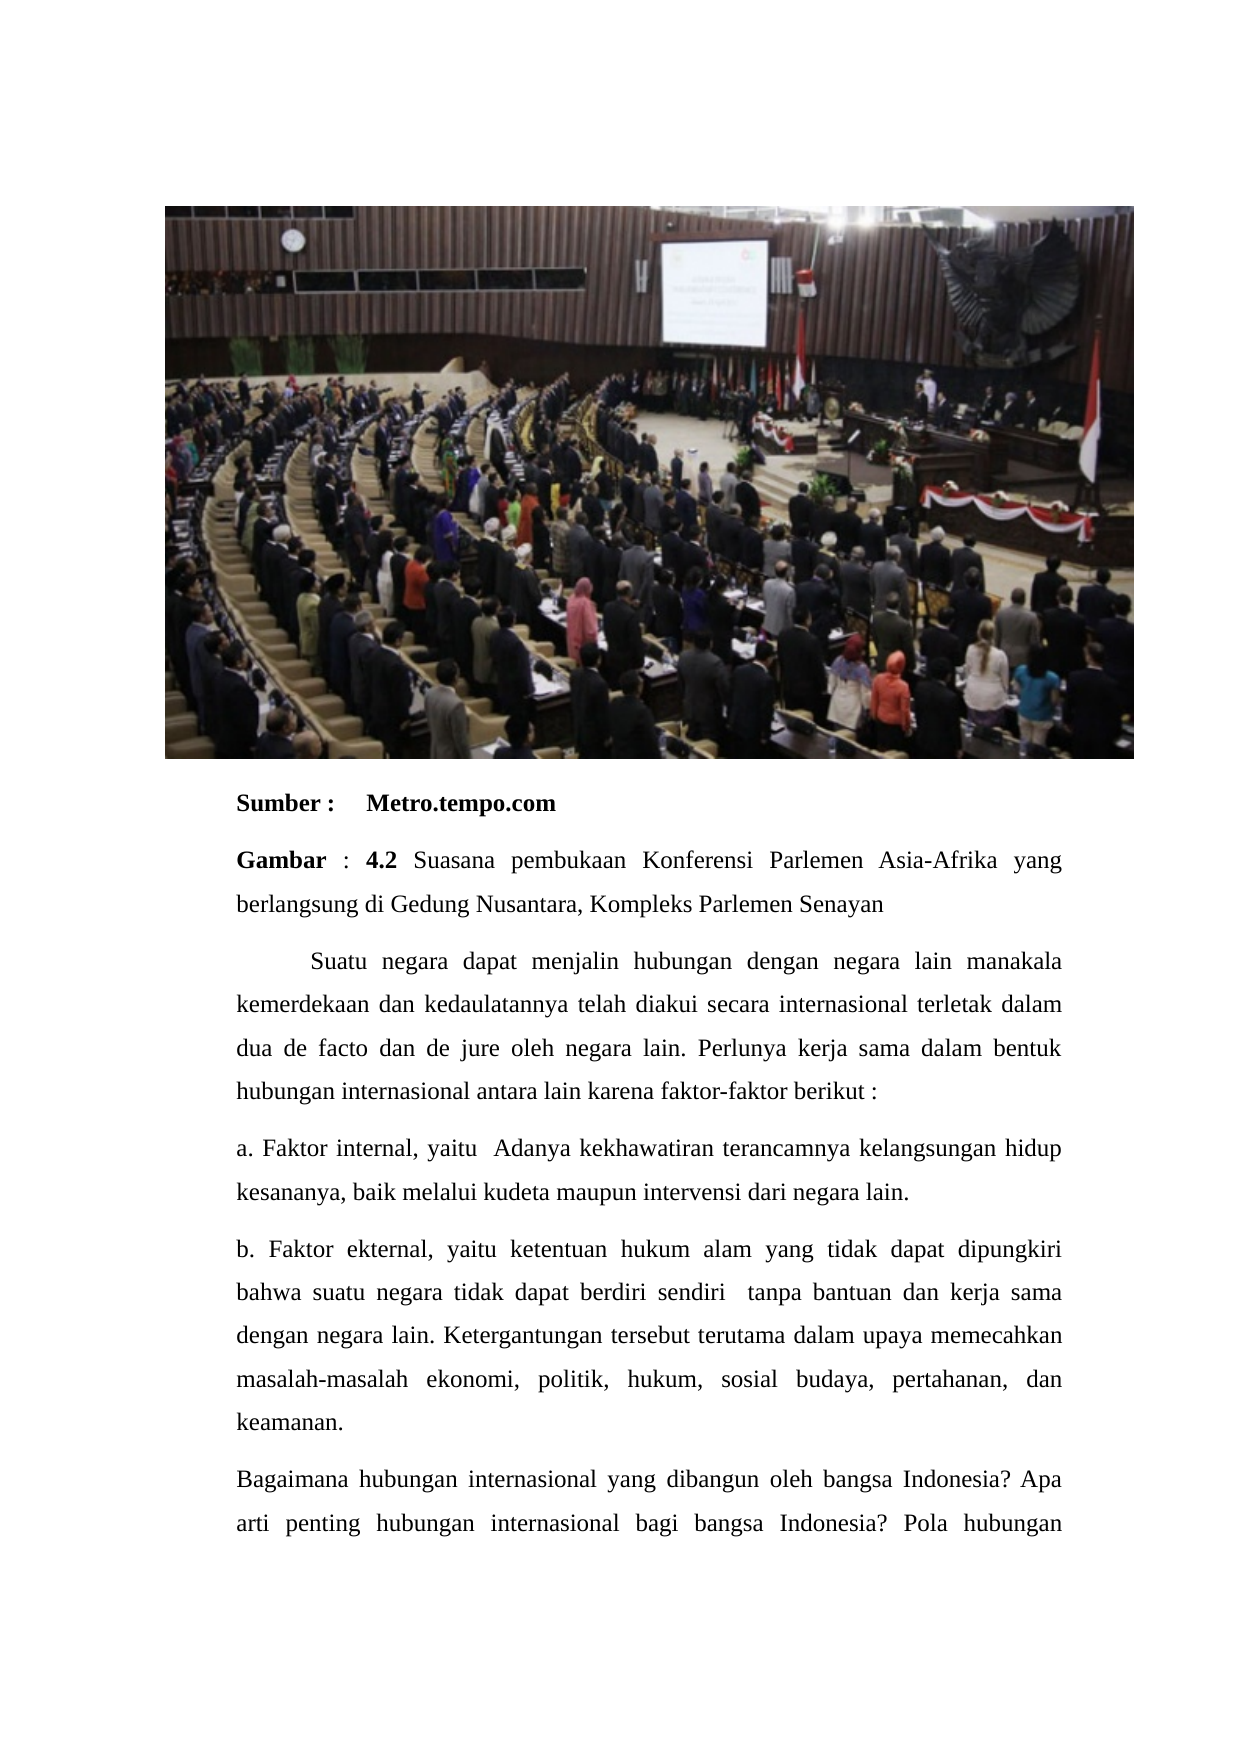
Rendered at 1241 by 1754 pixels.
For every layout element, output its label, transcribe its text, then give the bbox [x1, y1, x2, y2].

text Suatu negara dapat menjalin hubungan dengan negara lain manakala kemerdekaan dan kedaulatannya telah diakui secara internasional terletak dalam dua de facto dan de jure oleh negara lain. Perlunya kerja sama dalam bentuk hubungan internasional antara lain karena faktor-faktor berikut : [236, 946, 1063, 1104]
text Bagaimana hubungan internasional yang dibangun oleh bangsa Indonesia? Apa arti penting hubungan internasional bagi bangsa Indonesia? Pola hubungan [236, 1464, 1063, 1536]
text a. Faktor internal, yaitu Adanya kekhawatiran terancamnya kelangsungan hidup kesananya, baik melalui kudeta maupun intervensi dari negara lain. [236, 1133, 1063, 1205]
picture [165, 206, 1134, 759]
text b. Faktor ekternal, yaitu ketentuan hukum alam yang tidak dapat dipungkiri bahwa suatu negara tidak dapat berdiri sendiri tanpa bantuan dan kerja sama dengan negara lain. Ketergantungan tersebut terutama dalam upaya memecahkan masalah-masalah ekonomi, politik, hukum, sosial budaya, pertahanan, dan keamanan. [236, 1234, 1063, 1436]
text Gambar : 4.2 Suasana pembukaan Konferensi Parlemen Asia-Afrika yang berlangsung di Gedung Nusantara, Kompleks Parlemen Senayan [236, 846, 1063, 917]
text Sumber : Metro.tempo.com [236, 788, 1063, 817]
